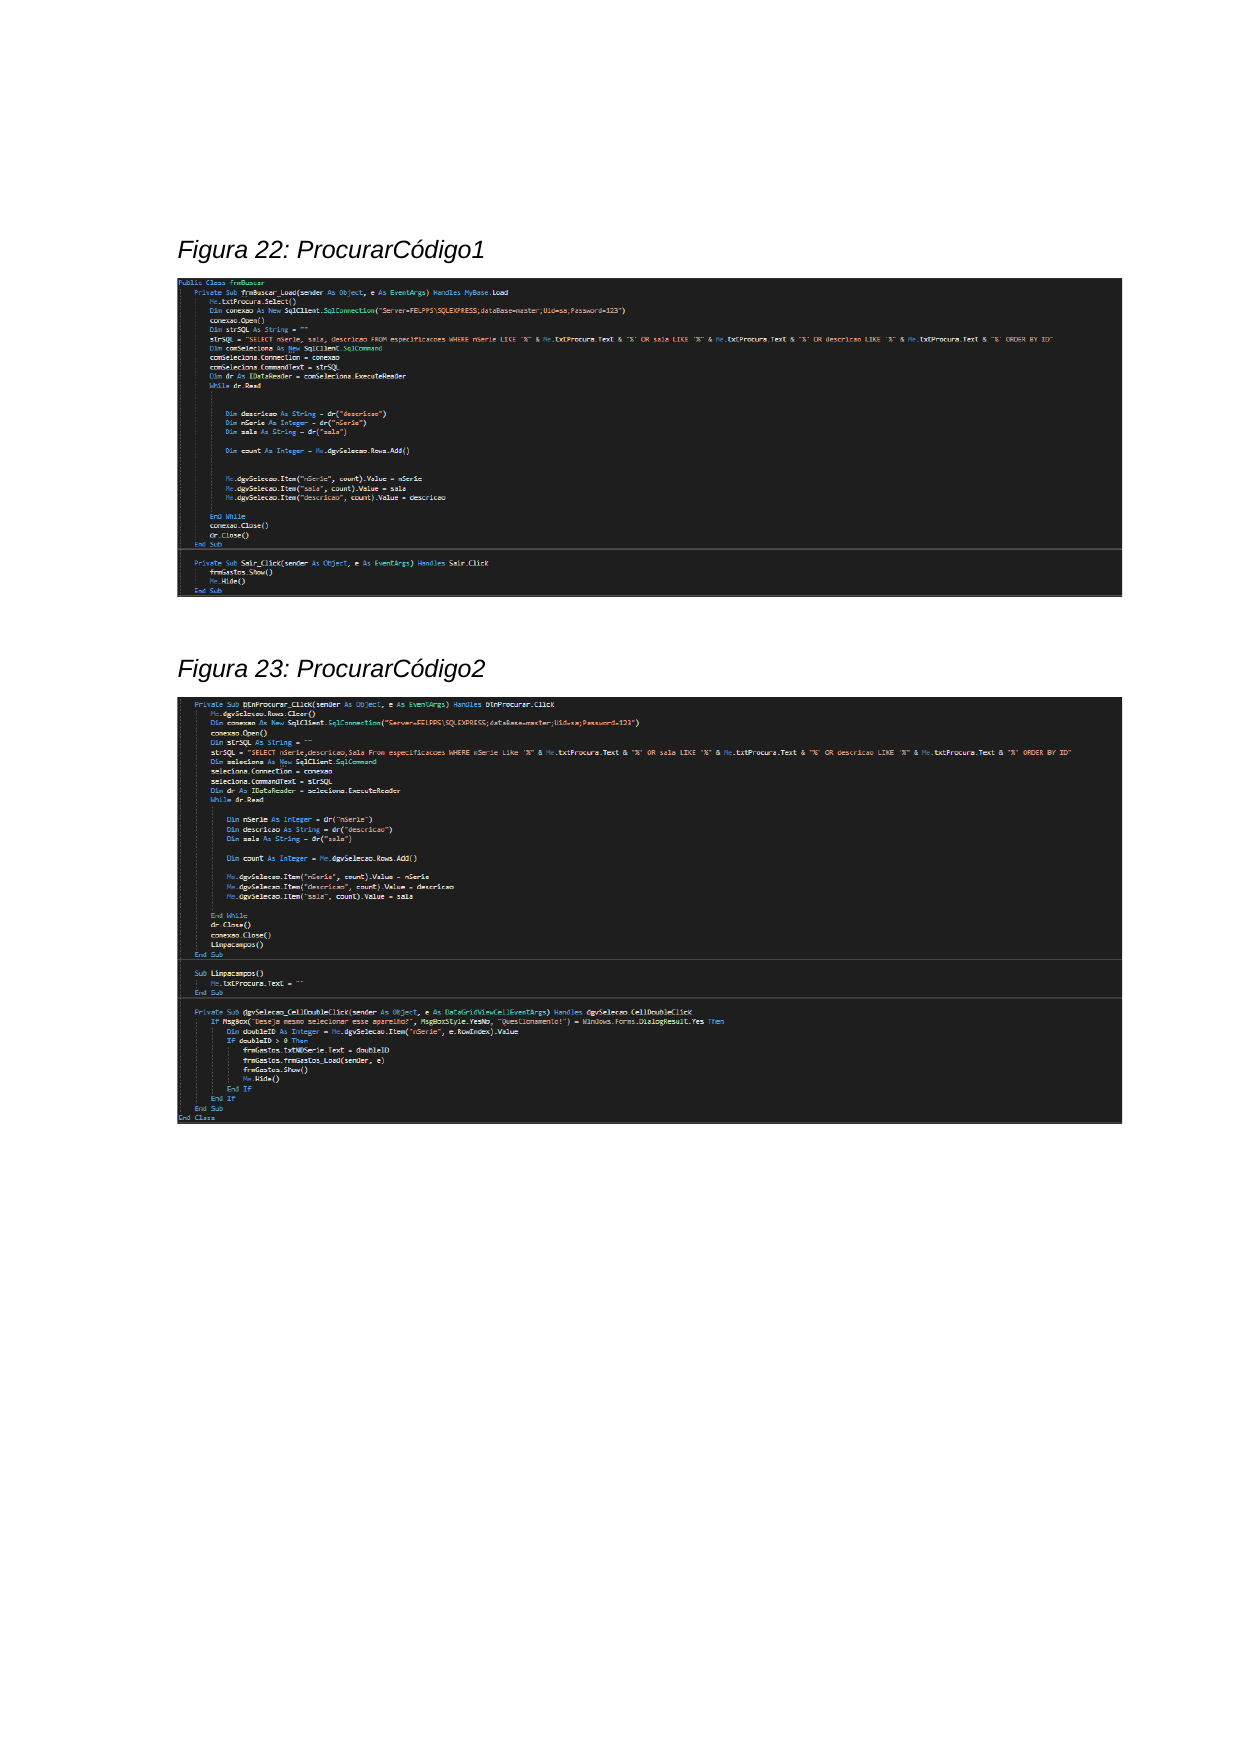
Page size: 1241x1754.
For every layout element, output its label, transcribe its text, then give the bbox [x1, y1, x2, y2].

picture [177, 697, 1123, 1124]
text Figura 22: ProcurarCódigo1 [177, 235, 1122, 264]
text Figura 23: ProcurarCódigo2 [177, 654, 1122, 683]
picture [177, 278, 1123, 597]
